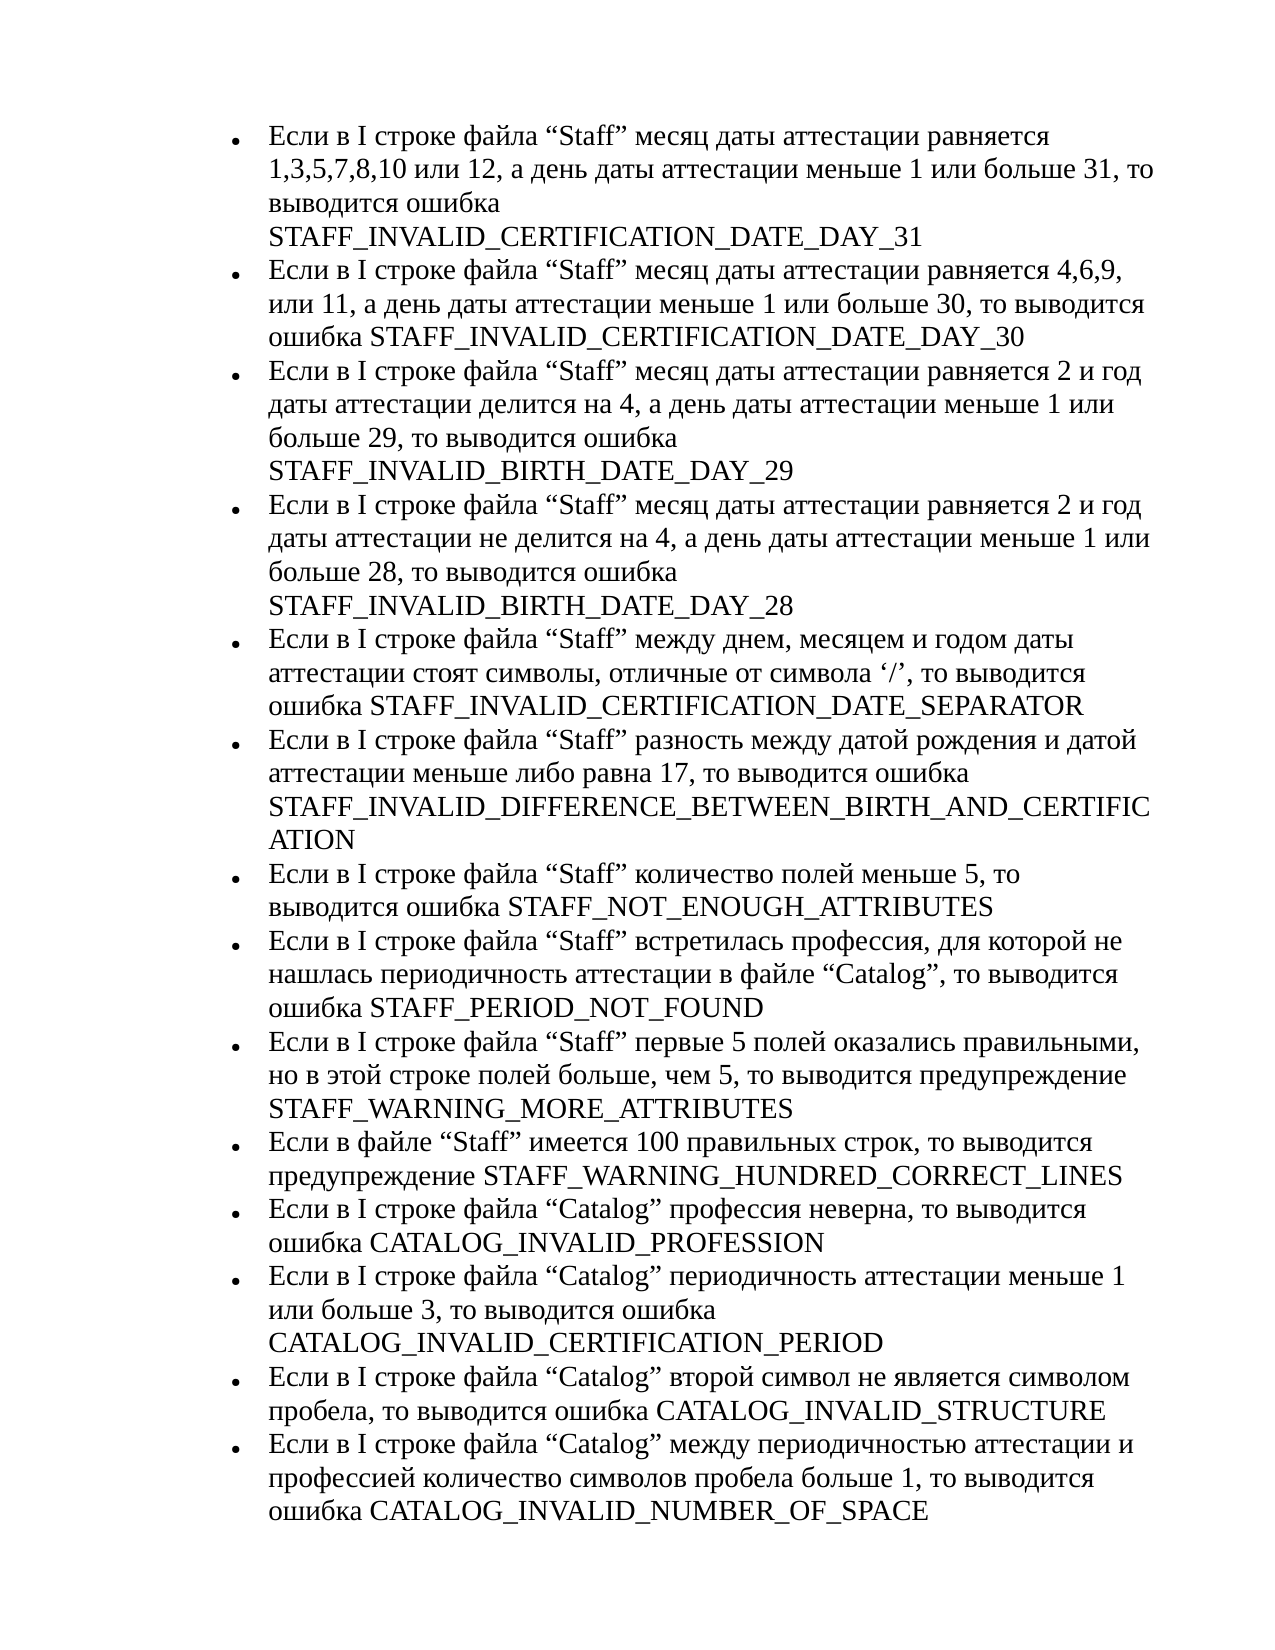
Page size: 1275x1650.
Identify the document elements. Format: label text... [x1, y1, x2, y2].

list Если в файле “Staff” имеется 100 правильных строк, то выводится предупреждение STAFF_WARNING_HUNDRED_CORRECT_LINES [231, 1124, 1157, 1191]
list Если в I строке файла “Catalog” второй символ не является символом пробела, то выводится ошибка CATALOG_INVALID_STRUCTURE [231, 1359, 1157, 1426]
list Если в I строке файла “Catalog” профессия неверна, то выводится ошибка CATALOG_INVALID_PROFESSION [231, 1191, 1157, 1258]
list Если в I строке файла “Staff” между днем, месяцем и годом даты аттестации стоят символы, отличные от символа ‘/’, то выводится ошибка STAFF_INVALID_CERTIFICATION_DATE_SEPARATOR [231, 621, 1157, 722]
list Если в I строке файла “Staff” месяц даты аттестации равняется 1,3,5,7,8,10 или 12, а день даты аттестации меньше 1 или больше 31, то выводится ошибка STAFF_INVALID_CERTIFICATION_DATE_DAY_31 [231, 118, 1157, 252]
list Если в I строке файла “Staff” месяц даты аттестации равняется 2 и год даты аттестации не делится на 4, а день даты аттестации меньше 1 или больше 28, то выводится ошибка STAFF_INVALID_BIRTH_DATE_DAY_28 [231, 487, 1157, 621]
list Если в I строке файла “Staff” месяц даты аттестации равняется 4,6,9, или 11, а день даты аттестации меньше 1 или больше 30, то выводится ошибка STAFF_INVALID_CERTIFICATION_DATE_DAY_30 [231, 252, 1157, 353]
list Если в I строке файла “Staff” встретилась профессия, для которой не нашлась периодичность аттестации в файле “Catalog”, то выводится ошибка STAFF_PERIOD_NOT_FOUND [231, 923, 1157, 1024]
list Если в I строке файла “Catalog” периодичность аттестации меньше 1 или больше 3, то выводится ошибка CATALOG_INVALID_CERTIFICATION_PERIOD [231, 1258, 1157, 1359]
list Если в I строке файла “Catalog” между периодичностью аттестации и профессией количество символов пробела больше 1, то выводится ошибка CATALOG_INVALID_NUMBER_OF_SPACE [231, 1426, 1157, 1527]
list Если в I строке файла “Staff” месяц даты аттестации равняется 2 и год даты аттестации делится на 4, а день даты аттестации меньше 1 или больше 29, то выводится ошибка STAFF_INVALID_BIRTH_DATE_DAY_29 [231, 353, 1157, 487]
list Если в I строке файла “Staff” количество полей меньше 5, то выводится ошибка STAFF_NOT_ENOUGH_ATTRIBUTES [231, 856, 1157, 923]
list Если в I строке файла “Staff” разность между датой рождения и датой аттестации меньше либо равна 17, то выводится ошибка STAFF_INVALID_DIFFERENCE_BETWEEN_BIRTH_AND_CERTIFICATION [231, 722, 1157, 856]
list Если в I строке файла “Staff” первые 5 полей оказались правильными, но в этой строке полей больше, чем 5, то выводится предупреждение STAFF_WARNING_MORE_ATTRIBUTES [231, 1024, 1157, 1124]
